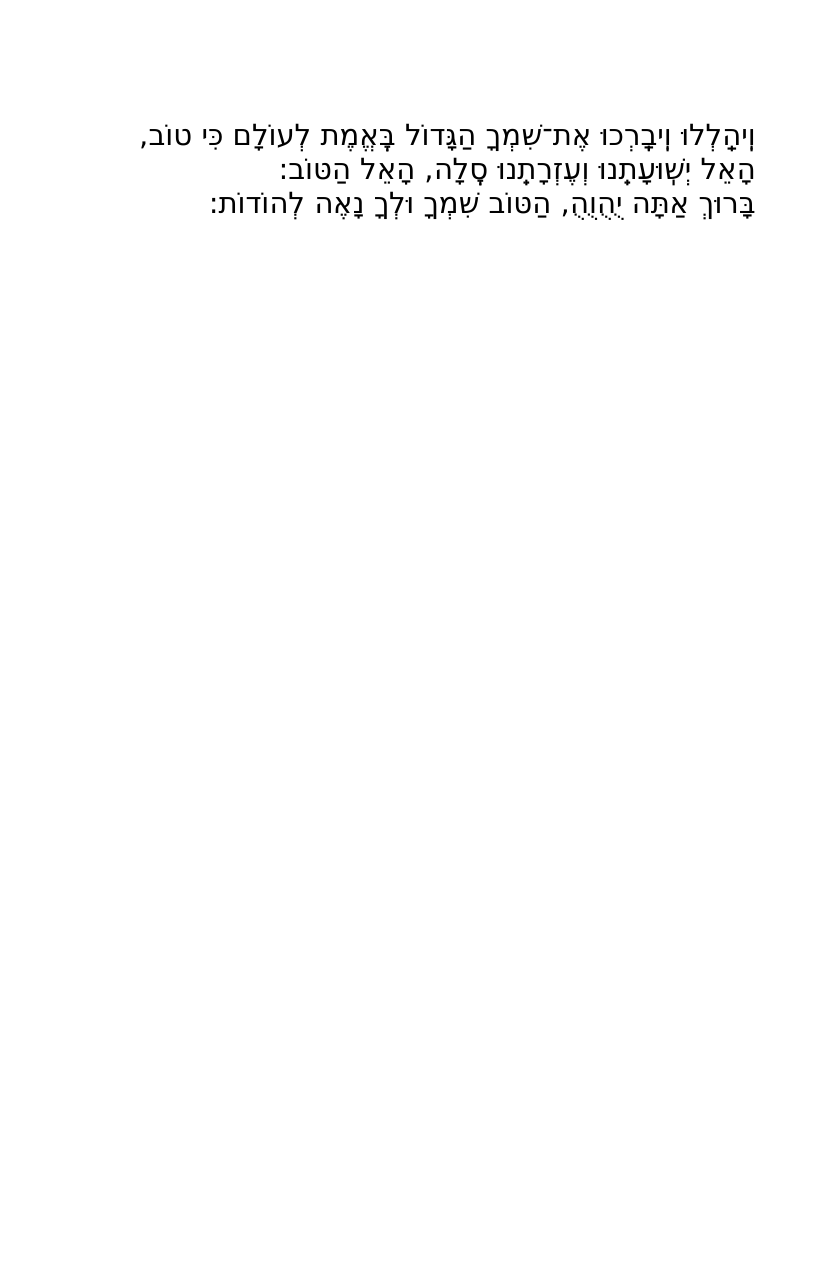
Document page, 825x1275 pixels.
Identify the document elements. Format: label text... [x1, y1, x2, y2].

text הָאֵל יְשֽׁוּעָתֵֽנוּ וְעֶזְרָתֵֽנוּ סֶֽלָה, הָאֵל הַטּוֹב: [53, 152, 756, 186]
text וִֽיהַֽלְלוּ וִֽיבָֽרְכוּ אֶת־שִׁמְךָ הַגָּדוֹל בֶּֽאֱמֶת לְעוֹלָם כִּי טוֹב, [53, 118, 756, 152]
text בָּרוּךְ אַתָּה יֻהֻוֻהֻ, הַטּוֹב שִׁמְךָ וּלְךָ נָאֶה לְהוֹדוֹת: [53, 186, 756, 220]
